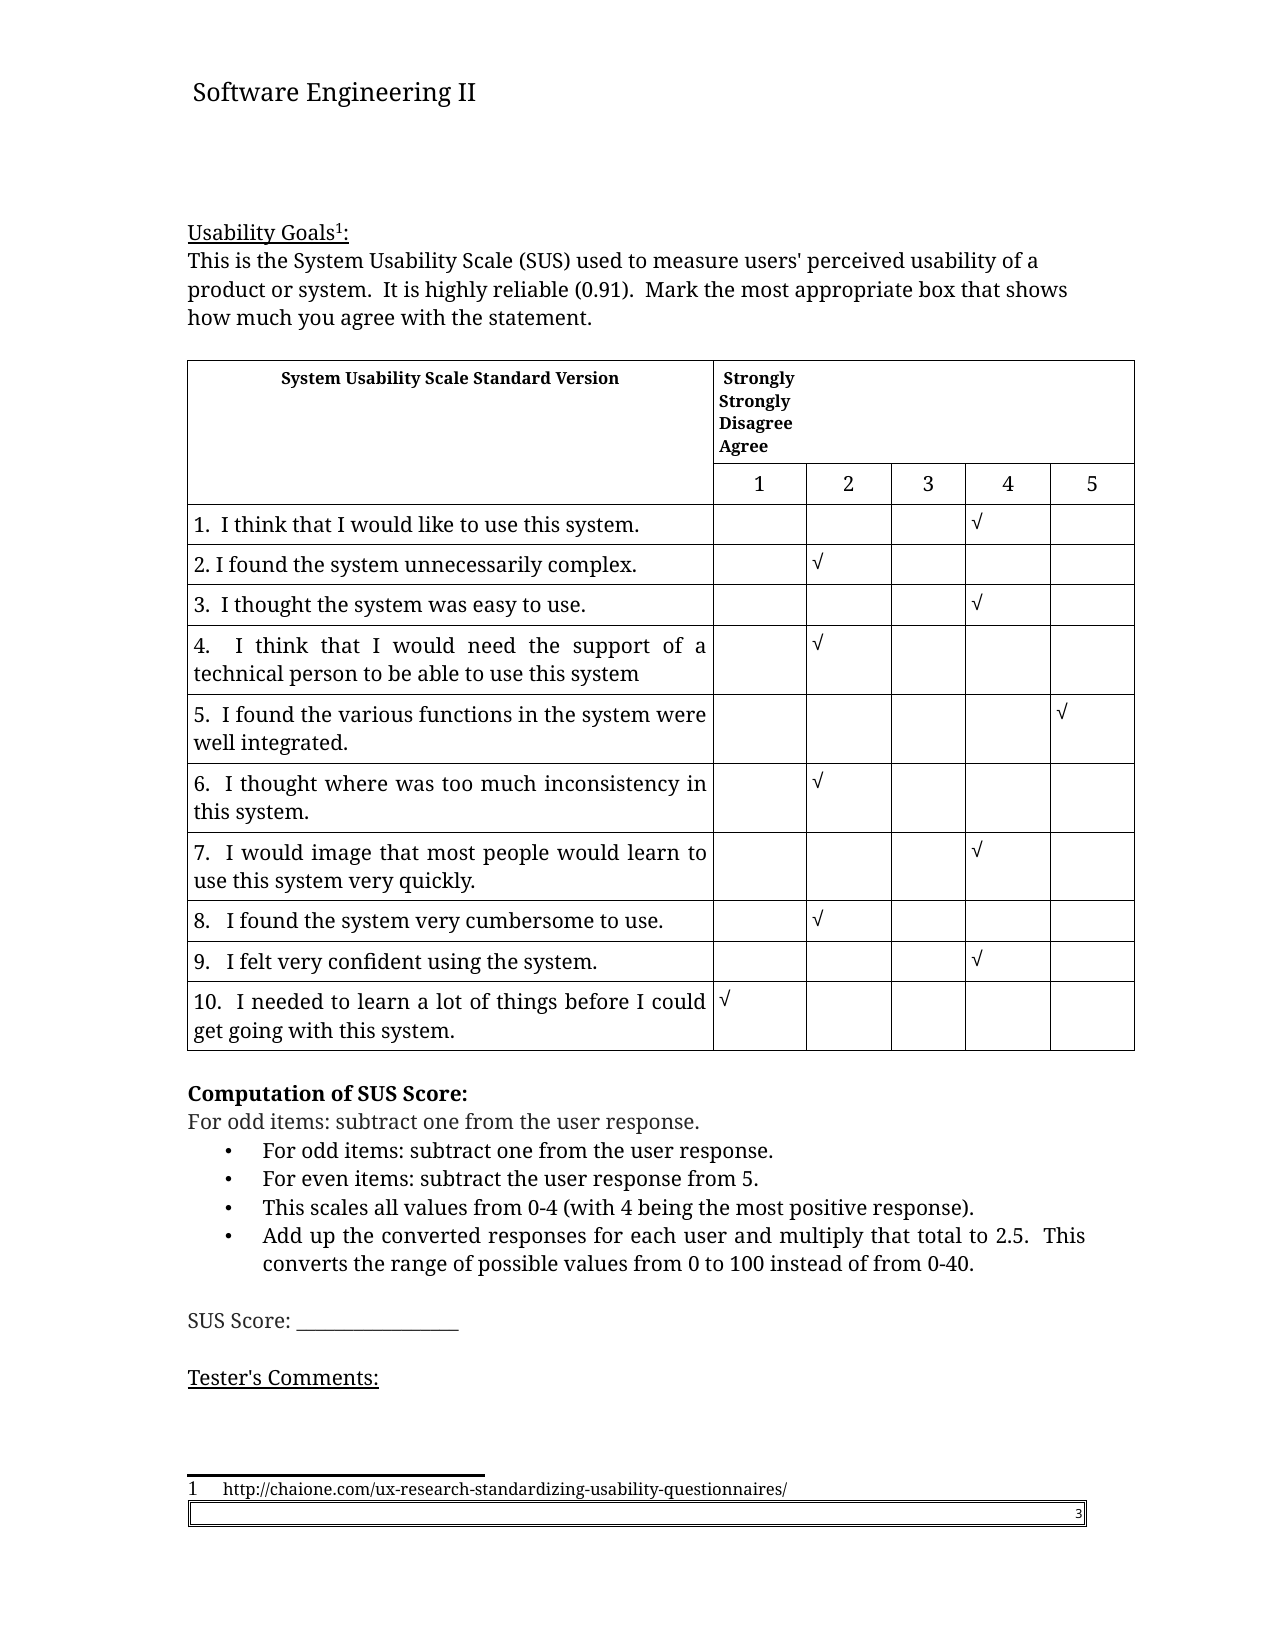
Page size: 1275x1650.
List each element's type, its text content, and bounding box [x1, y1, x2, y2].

table_cell [1051, 585, 1134, 625]
table_cell 4. I think that I would need the support of a technical person to be able to use this system [188, 626, 713, 694]
table_cell [966, 626, 1050, 694]
table_cell [892, 585, 965, 625]
table_cell 3 [892, 464, 965, 503]
table_cell [807, 942, 891, 981]
table_cell [966, 982, 1050, 1050]
text For odd items: subtract one from the user response. [187, 1107, 1087, 1136]
table_cell 8. I found the system very cumbersome to use. [188, 901, 713, 941]
table_cell √ [1051, 695, 1134, 762]
text Usability Goals: [187, 218, 1087, 247]
table_cell [966, 901, 1050, 941]
table_cell √ [807, 901, 891, 941]
table_cell [1051, 545, 1134, 584]
table_cell [892, 942, 965, 981]
table_cell 9. I felt very confident using the system. [188, 942, 713, 981]
table_cell [714, 695, 806, 762]
table_cell 3. I thought the system was easy to use. [188, 585, 713, 625]
table_cell [1051, 833, 1134, 900]
table_cell [1051, 764, 1134, 831]
table_cell [892, 505, 965, 544]
text This is the System Usability Scale (SUS) used to measure users' perceived usability of a product or system. It is highly reliable (0.91). Mark the most appropriate box that shows how much you agree with the statement. [187, 247, 1087, 332]
table_cell [966, 695, 1050, 762]
table_header Strongly Strongly Disagree Agree [714, 361, 1134, 463]
table_cell 2 [807, 464, 891, 503]
table_cell √ [807, 545, 891, 584]
table_cell [807, 833, 891, 900]
table_cell [892, 545, 965, 584]
table_cell [892, 626, 965, 694]
table_cell √ [966, 505, 1050, 544]
table_cell [807, 695, 891, 762]
table_cell [892, 833, 965, 900]
table_cell √ [966, 942, 1050, 981]
table_cell 1 [714, 464, 806, 503]
text Computation of SUS Score: [187, 1079, 1087, 1107]
table_cell 5. I found the various functions in the system were well integrated. [188, 695, 713, 762]
table_cell [1051, 505, 1134, 544]
table_cell 6. I thought where was too much inconsistency in this system. [188, 764, 713, 831]
table_cell [714, 545, 806, 584]
table_cell [807, 505, 891, 544]
table_cell √ [714, 982, 806, 1050]
table_cell [807, 982, 891, 1050]
table_cell [807, 585, 891, 625]
table_cell [966, 545, 1050, 584]
table_cell 4 [966, 464, 1050, 503]
table_cell [714, 942, 806, 981]
table_cell [1051, 901, 1134, 941]
list For odd items: subtract one from the user response. [225, 1136, 1087, 1164]
table_cell 1. I think that I would like to use this system. [188, 505, 713, 544]
table_cell [966, 764, 1050, 831]
table_cell 7. I would image that most people would learn to use this system very quickly. [188, 833, 713, 900]
table_cell √ [966, 585, 1050, 625]
table_cell [714, 833, 806, 900]
table_cell [714, 901, 806, 941]
table_cell √ [966, 833, 1050, 900]
table_cell 2. I found the system unnecessarily complex. [188, 545, 713, 584]
table_cell [1051, 626, 1134, 694]
table_cell √ [807, 626, 891, 694]
table_cell [892, 695, 965, 762]
list This scales all values from 0-4 (with 4 being the most positive response). [225, 1193, 1087, 1221]
table_cell [892, 982, 965, 1050]
text SUS Score: _________________ [187, 1306, 1087, 1335]
table_header System Usability Scale Standard Version [188, 361, 713, 503]
table_cell 5 [1051, 464, 1134, 503]
table_cell √ [807, 764, 891, 831]
list For even items: subtract the user response from 5. [225, 1164, 1087, 1193]
table_cell [714, 626, 806, 694]
table_cell [714, 764, 806, 831]
table_cell [892, 764, 965, 831]
table_cell [714, 585, 806, 625]
table_cell 10. I needed to learn a lot of things before I could get going with this system. [188, 982, 713, 1050]
table_cell [1051, 942, 1134, 981]
list Add up the converted responses for each user and multiply that total to 2.5. This converts the range of possible values from 0 to 100 instead of from 0-40. [225, 1221, 1087, 1278]
table_cell [714, 505, 806, 544]
table_cell [892, 901, 965, 941]
text Tester's Comments: [187, 1363, 1087, 1449]
text http://chaione.com/ux-research-standardizing-usability-questionnaires/ [187, 1476, 1087, 1500]
table_cell [1051, 982, 1134, 1050]
